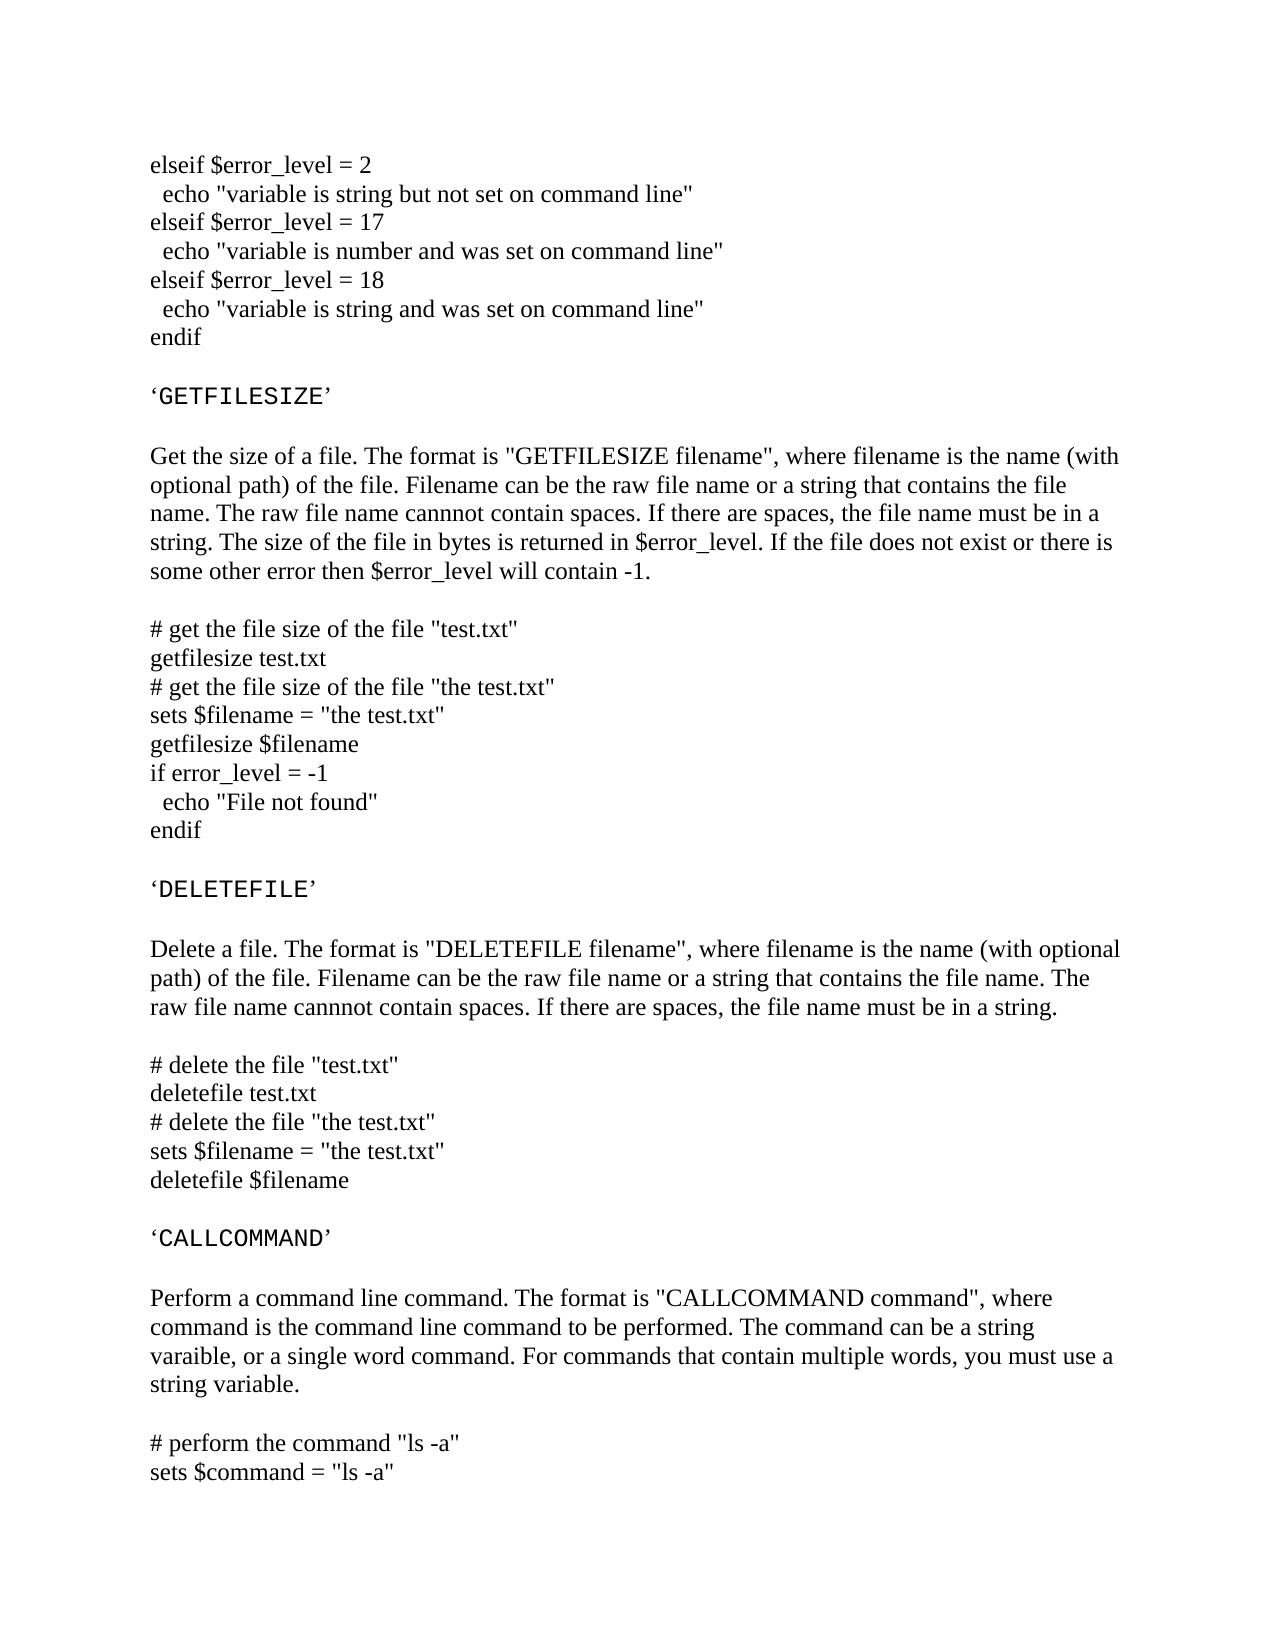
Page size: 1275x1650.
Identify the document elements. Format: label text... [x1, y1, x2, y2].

list Perform a command line command. The format is "CALLCOMMAND command", where command is the command line command to be performed. The command can be a string varaible, or a single word command. For commands that contain multiple words, you must use a string variable. [150, 1283, 1125, 1398]
subtitle ‘CALLCOMMAND’ [150, 1223, 1125, 1254]
text # perform the command "ls -a" [150, 1428, 1125, 1457]
text sets $filename = "the test.txt" [150, 1136, 1125, 1165]
text if error_level = -1 [150, 758, 1125, 787]
text deletefile test.txt [150, 1078, 1125, 1107]
text echo "File not found" [150, 787, 1125, 816]
list Delete a file. The format is "DELETEFILE filename", where filename is the name (with optional path) of the file. Filename can be the raw file name or a string that contains the file name. The raw file name cannnot contain spaces. If there are spaces, the file name must be in a string. [150, 934, 1125, 1020]
text getfilesize test.txt [150, 643, 1125, 672]
text # delete the file "test.txt" [150, 1050, 1125, 1078]
text endif [150, 816, 1125, 844]
list Get the size of a file. The format is "GETFILESIZE filename", where filename is the name (with optional path) of the file. Filename can be the raw file name or a string that contains the file name. The raw file name cannnot contain spaces. If there are spaces, the file name must be in a string. The size of the file in bytes is returned in $error_level. If the file does not exist or there is some other error then $error_level will contain -1. [150, 441, 1125, 585]
text getfilesize $filename [150, 729, 1125, 758]
text echo "variable is number and was set on command line" [150, 236, 1125, 265]
text elseif $error_level = 17 [150, 207, 1125, 236]
text deletefile $filename [150, 1165, 1125, 1193]
text sets $command = "ls -a" [150, 1457, 1125, 1485]
text # get the file size of the file "the test.txt" [150, 672, 1125, 701]
text elseif $error_level = 2 [150, 150, 1125, 179]
text # get the file size of the file "test.txt" [150, 614, 1125, 643]
subtitle ‘GETFILESIZE’ [150, 381, 1125, 412]
text echo "variable is string but not set on command line" [150, 179, 1125, 207]
text sets $filename = "the test.txt" [150, 701, 1125, 729]
text elseif $error_level = 18 [150, 265, 1125, 294]
text endif [150, 322, 1125, 351]
text # delete the file "the test.txt" [150, 1107, 1125, 1136]
subtitle ‘DELETEFILE’ [150, 874, 1125, 904]
text echo "variable is string and was set on command line" [150, 294, 1125, 322]
